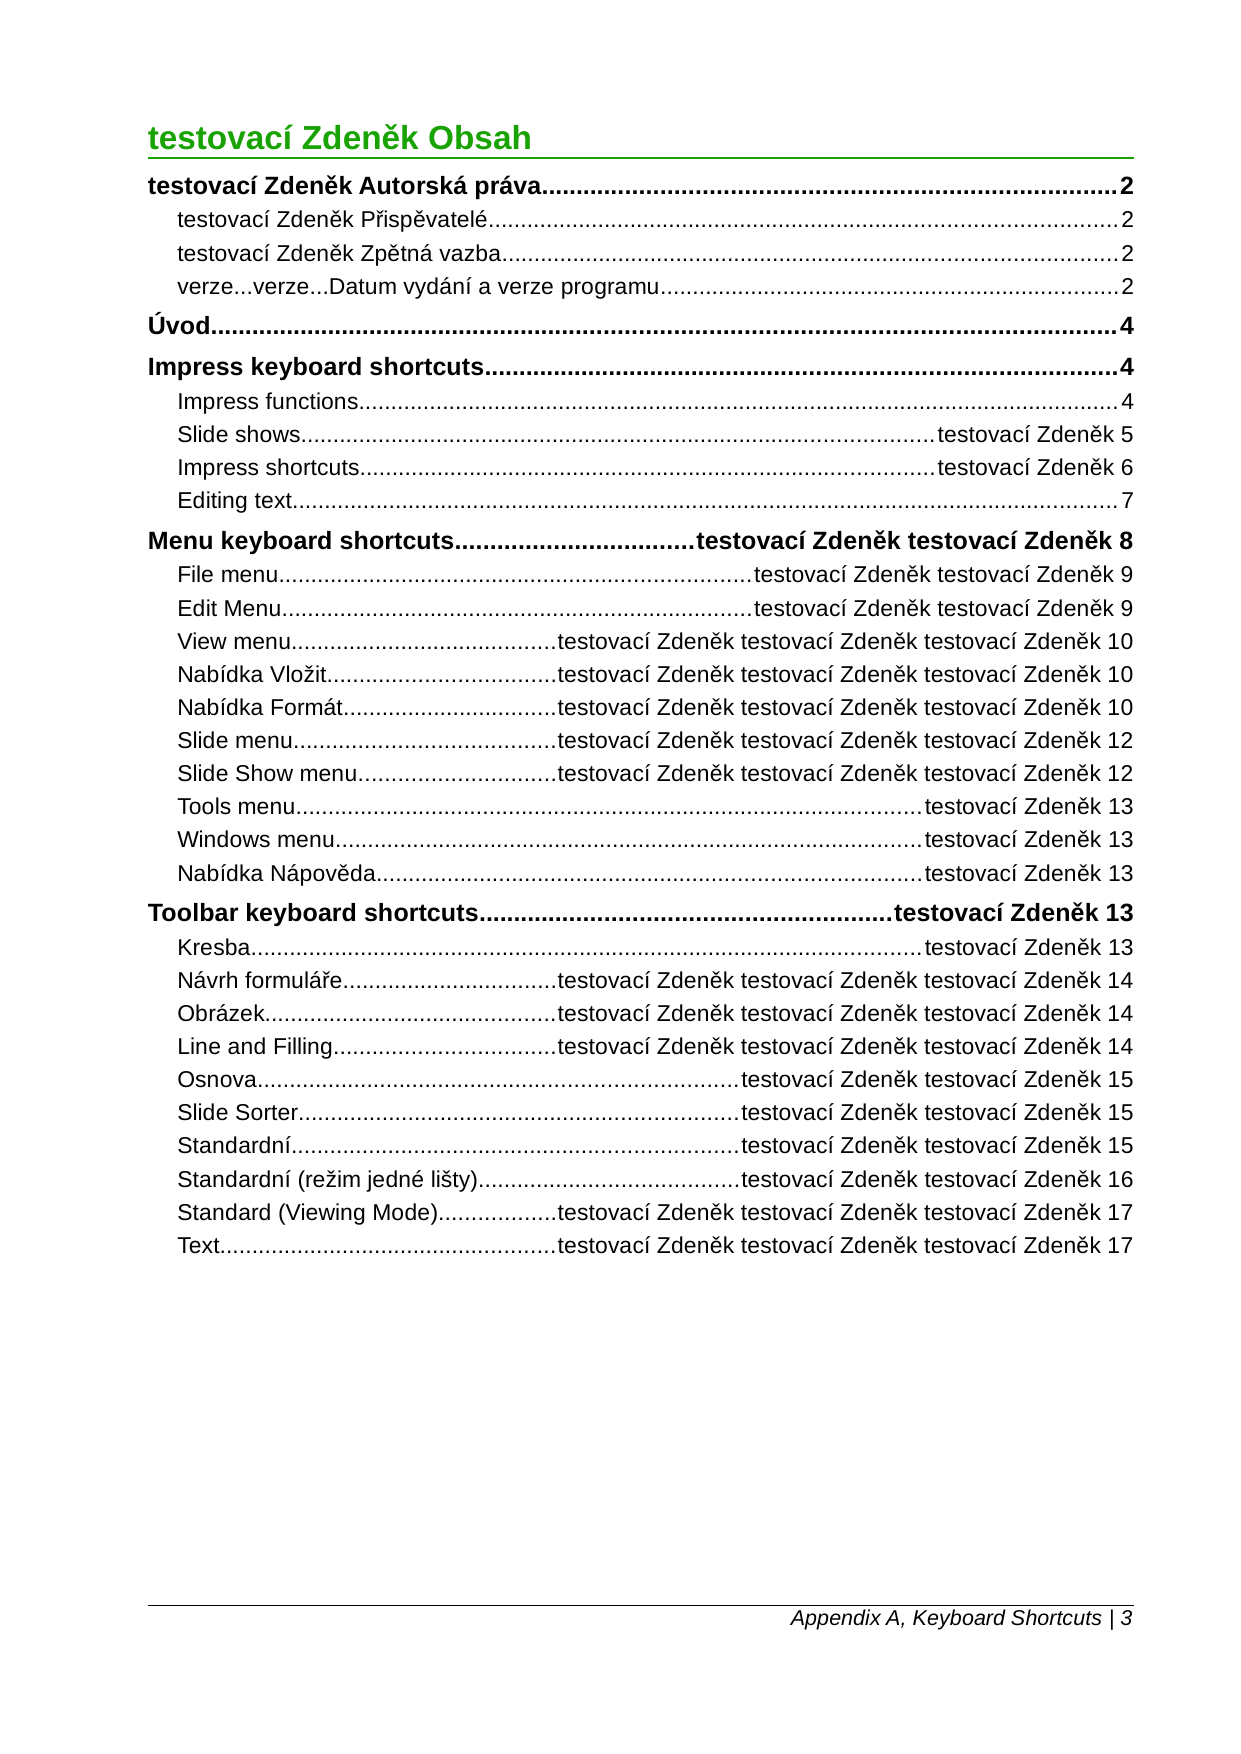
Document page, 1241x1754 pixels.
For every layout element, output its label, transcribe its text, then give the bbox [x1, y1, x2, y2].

text Obrázek testovací Zdeněk testovací Zdeněk testovací Zdeněk 14 [177, 999, 1134, 1026]
text Impress functions 4 [177, 387, 1134, 414]
text Úvod 4 [148, 311, 1134, 340]
text Slide Show menu testovací Zdeněk testovací Zdeněk testovací Zdeněk 12 [177, 759, 1134, 787]
text View menu testovací Zdeněk testovací Zdeněk testovací Zdeněk 10 [177, 627, 1134, 654]
text Text testovací Zdeněk testovací Zdeněk testovací Zdeněk 17 [177, 1231, 1134, 1258]
text Impress shortcuts testovací Zdeněk 6 [177, 453, 1134, 481]
text Nabídka Vložit testovací Zdeněk testovací Zdeněk testovací Zdeněk 10 [177, 660, 1134, 687]
text Toolbar keyboard shortcuts testovací Zdeněk 13 [148, 898, 1134, 927]
text testovací Zdeněk Přispěvatelé 2 [177, 206, 1134, 233]
text Slide menu testovací Zdeněk testovací Zdeněk testovací Zdeněk 12 [177, 726, 1134, 753]
text Line and Filling testovací Zdeněk testovací Zdeněk testovací Zdeněk 14 [177, 1032, 1134, 1059]
text Menu keyboard shortcuts testovací Zdeněk testovací Zdeněk 8 [148, 526, 1134, 555]
text Standardní (režim jedné lišty) testovací Zdeněk testovací Zdeněk 16 [177, 1165, 1134, 1192]
text testovací Zdeněk Zpětná vazba 2 [177, 239, 1134, 266]
text Návrh formuláře testovací Zdeněk testovací Zdeněk testovací Zdeněk 14 [177, 966, 1134, 993]
text Impress keyboard shortcuts 4 [148, 352, 1134, 381]
text Standard (Viewing Mode) testovací Zdeněk testovací Zdeněk testovací Zdeněk 17 [177, 1198, 1134, 1225]
text Slide shows testovací Zdeněk 5 [177, 420, 1134, 447]
text testovací Zdeněk Autorská práva 2 [148, 171, 1134, 200]
text Nabídka Formát testovací Zdeněk testovací Zdeněk testovací Zdeněk 10 [177, 693, 1134, 720]
text Osnova testovací Zdeněk testovací Zdeněk 15 [177, 1066, 1134, 1093]
text Slide Sorter testovací Zdeněk testovací Zdeněk 15 [177, 1099, 1134, 1126]
text Tools menu testovací Zdeněk 13 [177, 793, 1134, 820]
text File menu testovací Zdeněk testovací Zdeněk 9 [177, 561, 1134, 588]
subtitle testovací Zdeněk Obsah [148, 118, 1134, 157]
text Windows menu testovací Zdeněk 13 [177, 826, 1134, 853]
text Standardní testovací Zdeněk testovací Zdeněk 15 [177, 1132, 1134, 1159]
text Editing text 7 [177, 487, 1134, 514]
text Nabídka Nápověda testovací Zdeněk 13 [177, 859, 1134, 886]
text Edit Menu testovací Zdeněk testovací Zdeněk 9 [177, 594, 1134, 621]
text verze...verze...Datum vydání a verze programu 2 [177, 272, 1134, 299]
text Kresba testovací Zdeněk 13 [177, 933, 1134, 960]
